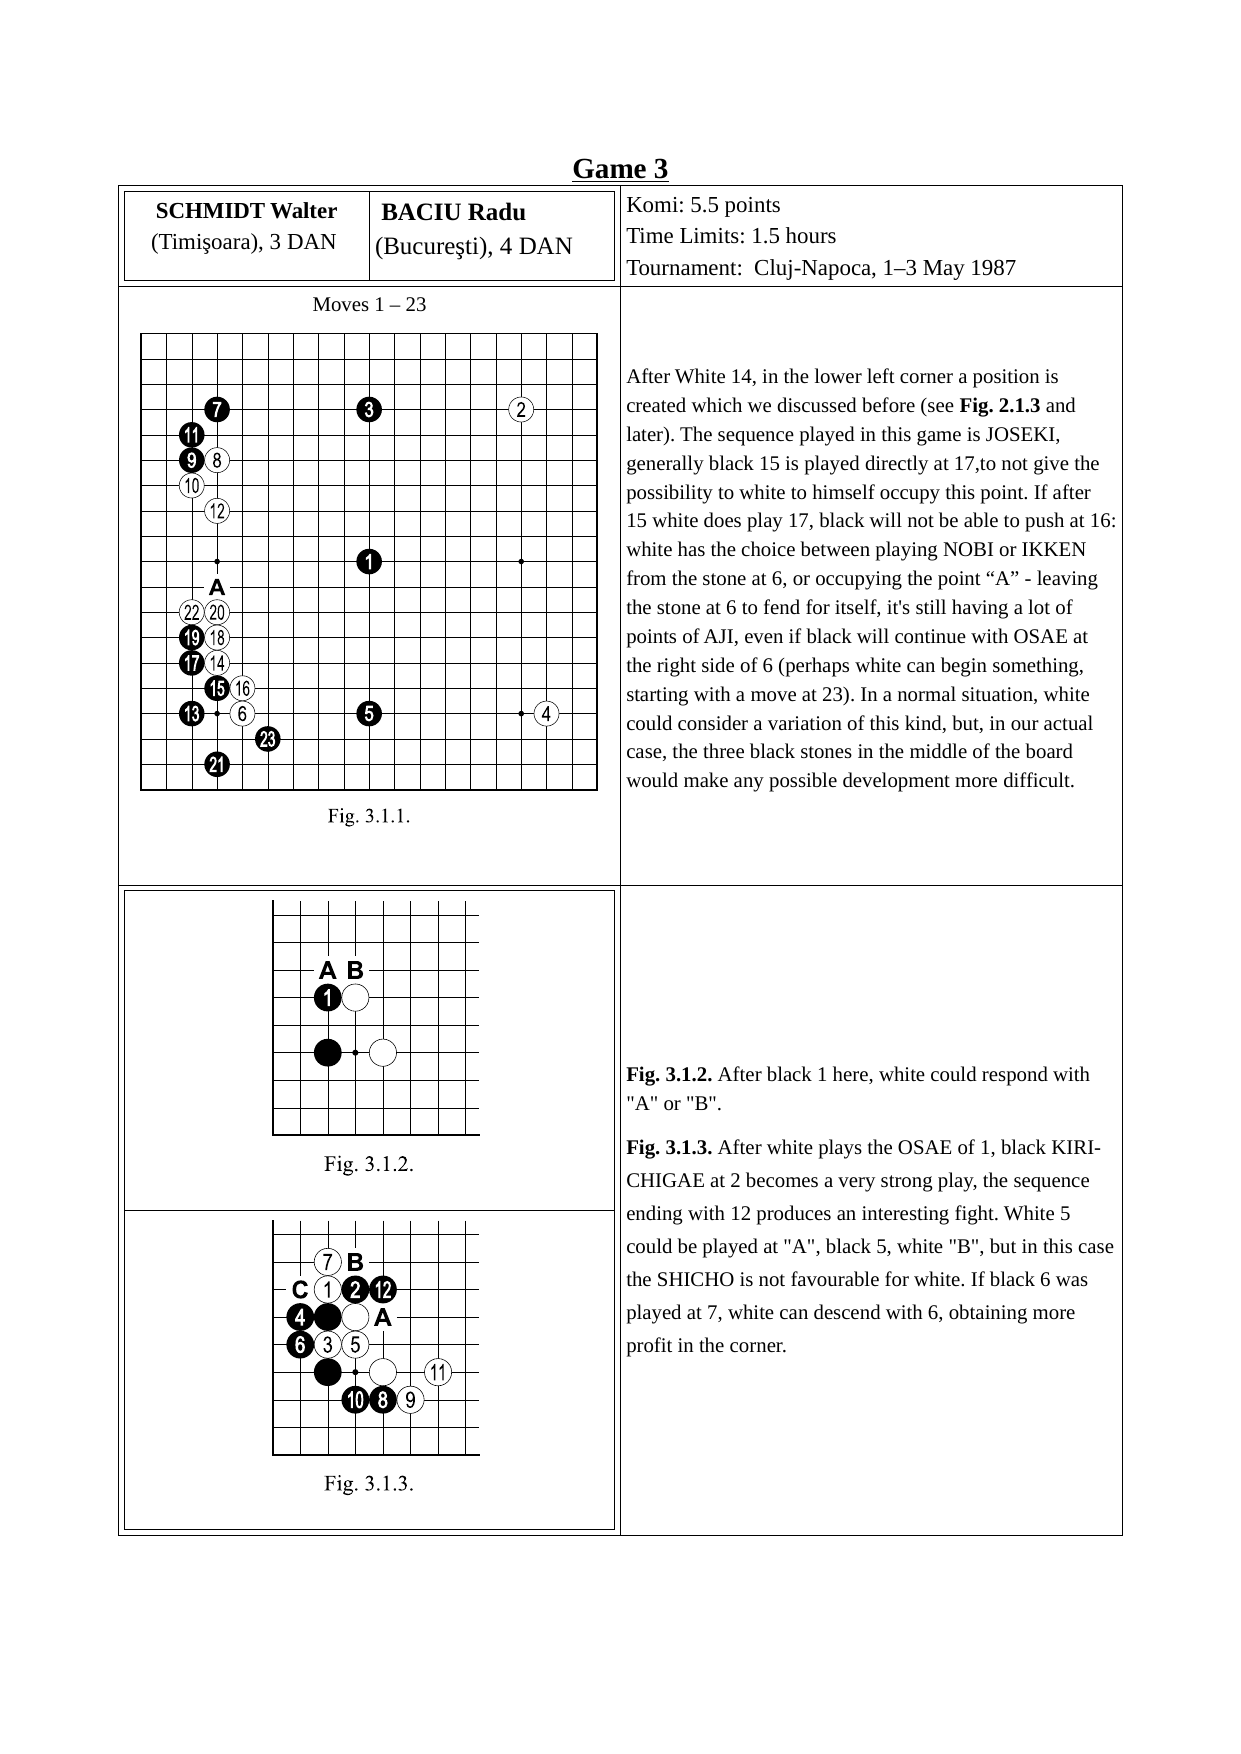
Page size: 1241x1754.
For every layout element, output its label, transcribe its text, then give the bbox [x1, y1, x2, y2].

table_cell [125, 1211, 614, 1529]
table_header [125, 891, 614, 1210]
table_header SCHMIDT Walter (Timişoara), 3 DAN [125, 192, 369, 280]
table_header Komi: 5.5 points Time Limits: 1.5 hours Tournament: Cluj-Napoca, 1–3 May 1987 [621, 186, 1122, 286]
table_cell Fig. 3.1.2. After black 1 here, white could respond with "A" or "B". Fig. 3.1.3. After white plays the OSAE of 1, black KIRI-CHIGAE at 2 becomes a very strong play, the sequence ending with 12 produces an interesting fight. White 5 could be played at "A", black 5, white "B", but in this case the SHICHO is not favourable for white. If black 6 was played at 7, white can descend with 6, obtaining more profit in the corner. [621, 886, 1122, 1535]
text Game 3 [118, 152, 1122, 185]
table_header [119, 186, 620, 286]
table_cell After White 14, in the lower left corner a position is created which we discussed before (see Fig. 2.1.3 and later). The sequence played in this game is JOSEKI, generally black 15 is played directly at 17,to not give the possibility to white to himself occupy this point. If after 15 white does play 17, black will not be able to push at 16: white has the choice between playing NOBI or IKKEN from the stone at 6, or occupying the point “A” - leaving the stone at 6 to fend for itself, it's still having a lot of points of AJI, even if black will continue with OSAE at the right side of 6 (perhaps white can begin something, starting with a move at 23). In a normal situation, white could consider a variation of this kind, but, in our actual case, the three black stones in the middle of the board would make any possible development more difficult. [621, 287, 1122, 884]
table_header BACIU Radu (Bucureşti), 4 DAN [370, 192, 614, 280]
table_cell [119, 886, 620, 1535]
table_cell Moves 1 – 23 [119, 287, 620, 884]
